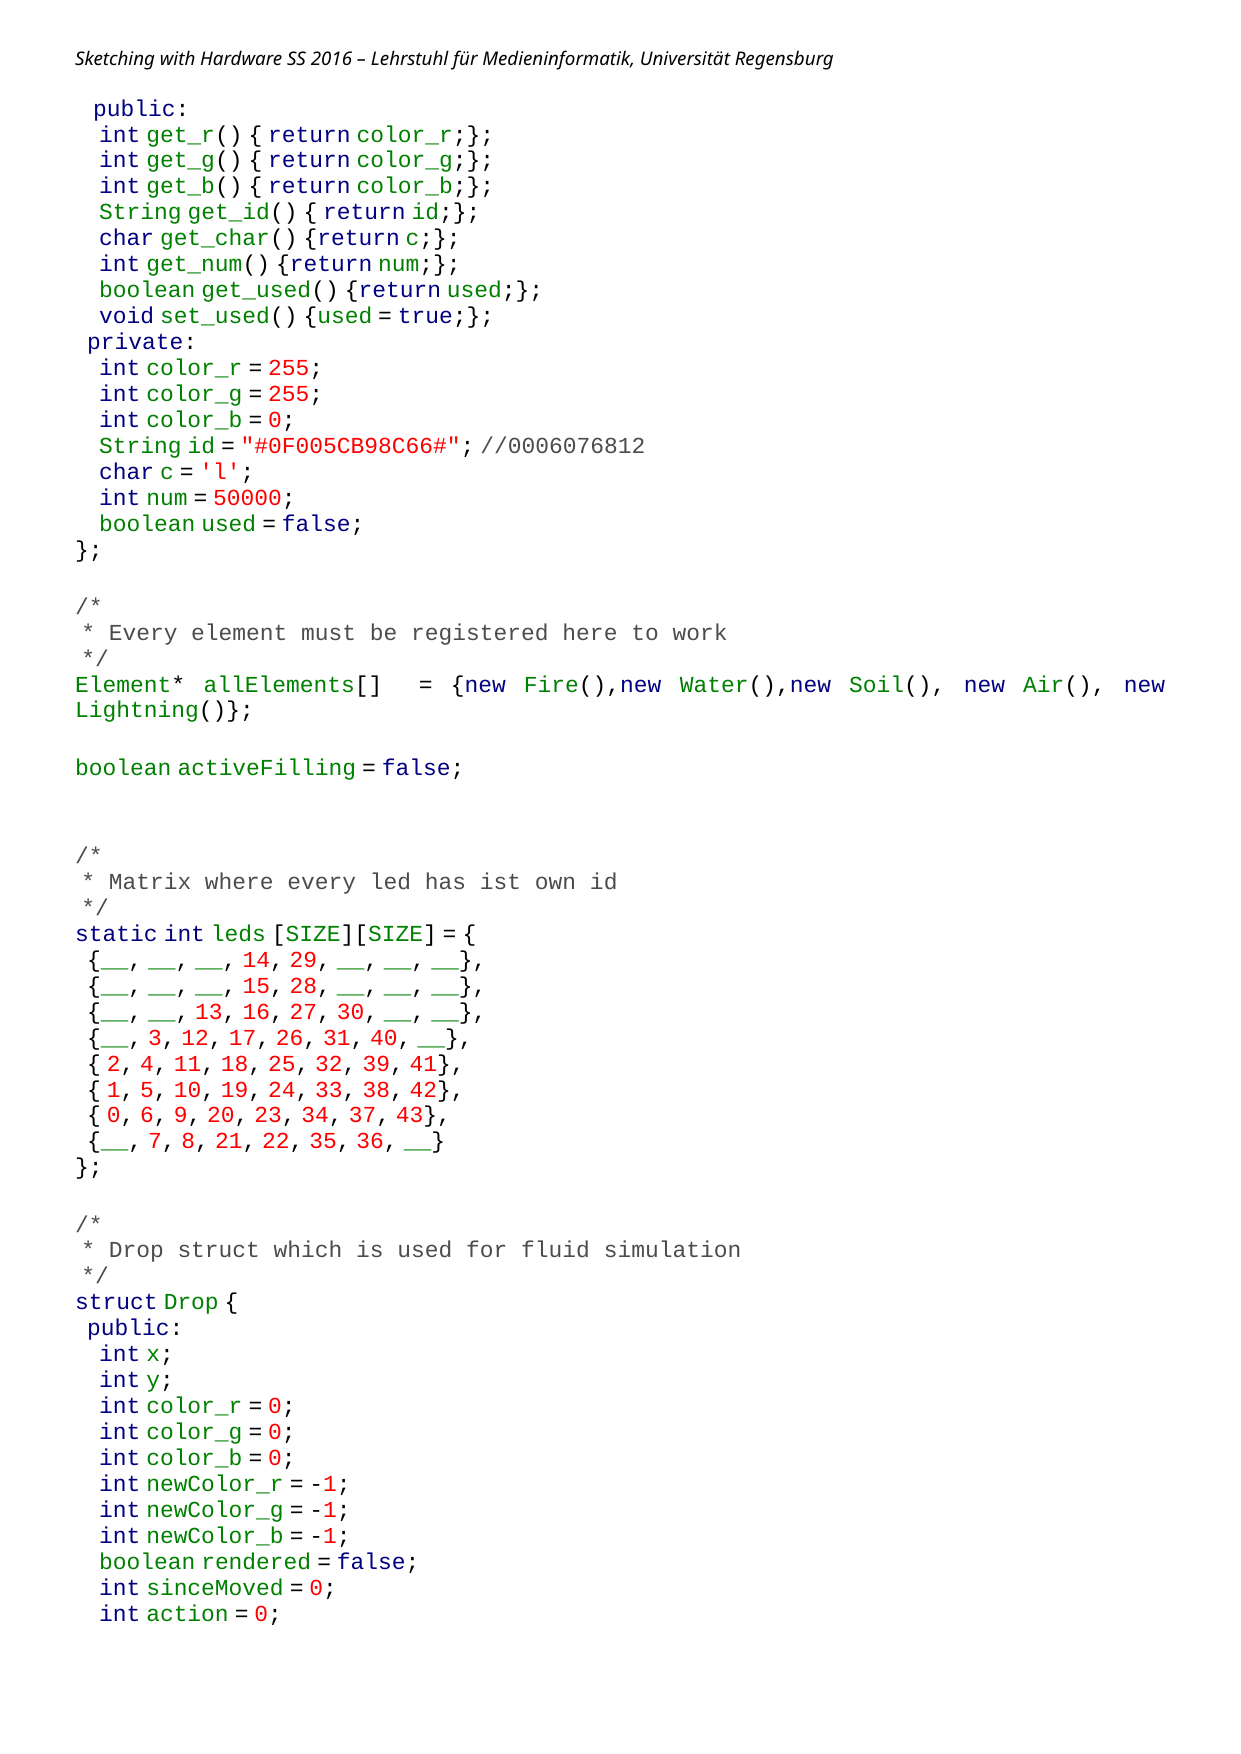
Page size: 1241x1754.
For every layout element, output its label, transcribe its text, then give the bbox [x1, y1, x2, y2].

text { 1, 5, 10, 19, 24, 33, 38, 42}, [75, 1078, 1165, 1104]
text boolean get_used() {return used;}; [75, 278, 1165, 304]
text boolean activeFilling = false; [75, 756, 1165, 782]
text int newColor_g = -1; [75, 1498, 1165, 1524]
text {__, 7, 8, 21, 22, 35, 36, __} [75, 1130, 1165, 1156]
text int get_g() { return color_g;}; [75, 149, 1165, 175]
text int newColor_r = -1; [75, 1472, 1165, 1498]
text public: [75, 1317, 1165, 1343]
text {__, 3, 12, 17, 26, 31, 40, __}, [75, 1026, 1165, 1052]
text }; [75, 1156, 1165, 1182]
text String id = "#0F005CB98C66#"; //0006076812 [75, 434, 1165, 460]
text boolean used = false; [75, 512, 1165, 538]
text int get_b() { return color_b;}; [75, 175, 1165, 201]
text int get_r() { return color_r;}; [75, 123, 1165, 149]
text int color_r = 0; [75, 1394, 1165, 1420]
text /* [75, 1213, 1165, 1239]
text * Matrix where every led has ist own id [75, 870, 1165, 896]
text { 0, 6, 9, 20, 23, 34, 37, 43}, [75, 1104, 1165, 1130]
text char c = 'l'; [75, 460, 1165, 486]
text char get_char() {return c;}; [75, 227, 1165, 253]
text int color_r = 255; [75, 356, 1165, 382]
text }; [75, 538, 1165, 564]
text {__, __, __, 14, 29, __, __, __}, [75, 948, 1165, 974]
text {__, __, 13, 16, 27, 30, __, __}, [75, 1000, 1165, 1026]
text String get_id() { return id;}; [75, 201, 1165, 227]
text int newColor_b = -1; [75, 1524, 1165, 1550]
text * Drop struct which is used for fluid simulation [75, 1239, 1165, 1265]
text /* [75, 595, 1165, 621]
text { 2, 4, 11, 18, 25, 32, 39, 41}, [75, 1052, 1165, 1078]
text */ [75, 1265, 1165, 1291]
text * Every element must be registered here to work [75, 621, 1165, 647]
text int action = 0; [75, 1602, 1165, 1628]
text int x; [75, 1343, 1165, 1368]
text /* [75, 844, 1165, 870]
text */ [75, 647, 1165, 673]
text int sinceMoved = 0; [75, 1576, 1165, 1602]
text struct Drop { [75, 1291, 1165, 1317]
text boolean rendered = false; [75, 1550, 1165, 1576]
text static int leds [SIZE][SIZE] = { [75, 922, 1165, 948]
text void set_used() {used = true;}; [75, 304, 1165, 330]
text int num = 50000; [75, 486, 1165, 512]
text {__, __, __, 15, 28, __, __, __}, [75, 974, 1165, 1000]
text int y; [75, 1368, 1165, 1394]
text int color_g = 255; [75, 382, 1165, 408]
text */ [75, 896, 1165, 922]
text Element* allElements[] = {new Fire(),new Water(),new Soil(), new Air(), new Lightning()}; [75, 673, 1165, 725]
text int color_b = 0; [75, 1446, 1165, 1472]
text int get_num() {return num;}; [75, 253, 1165, 278]
text int color_b = 0; [75, 408, 1165, 434]
text private: [75, 330, 1165, 356]
text int color_g = 0; [75, 1420, 1165, 1446]
text public: [75, 97, 1165, 123]
